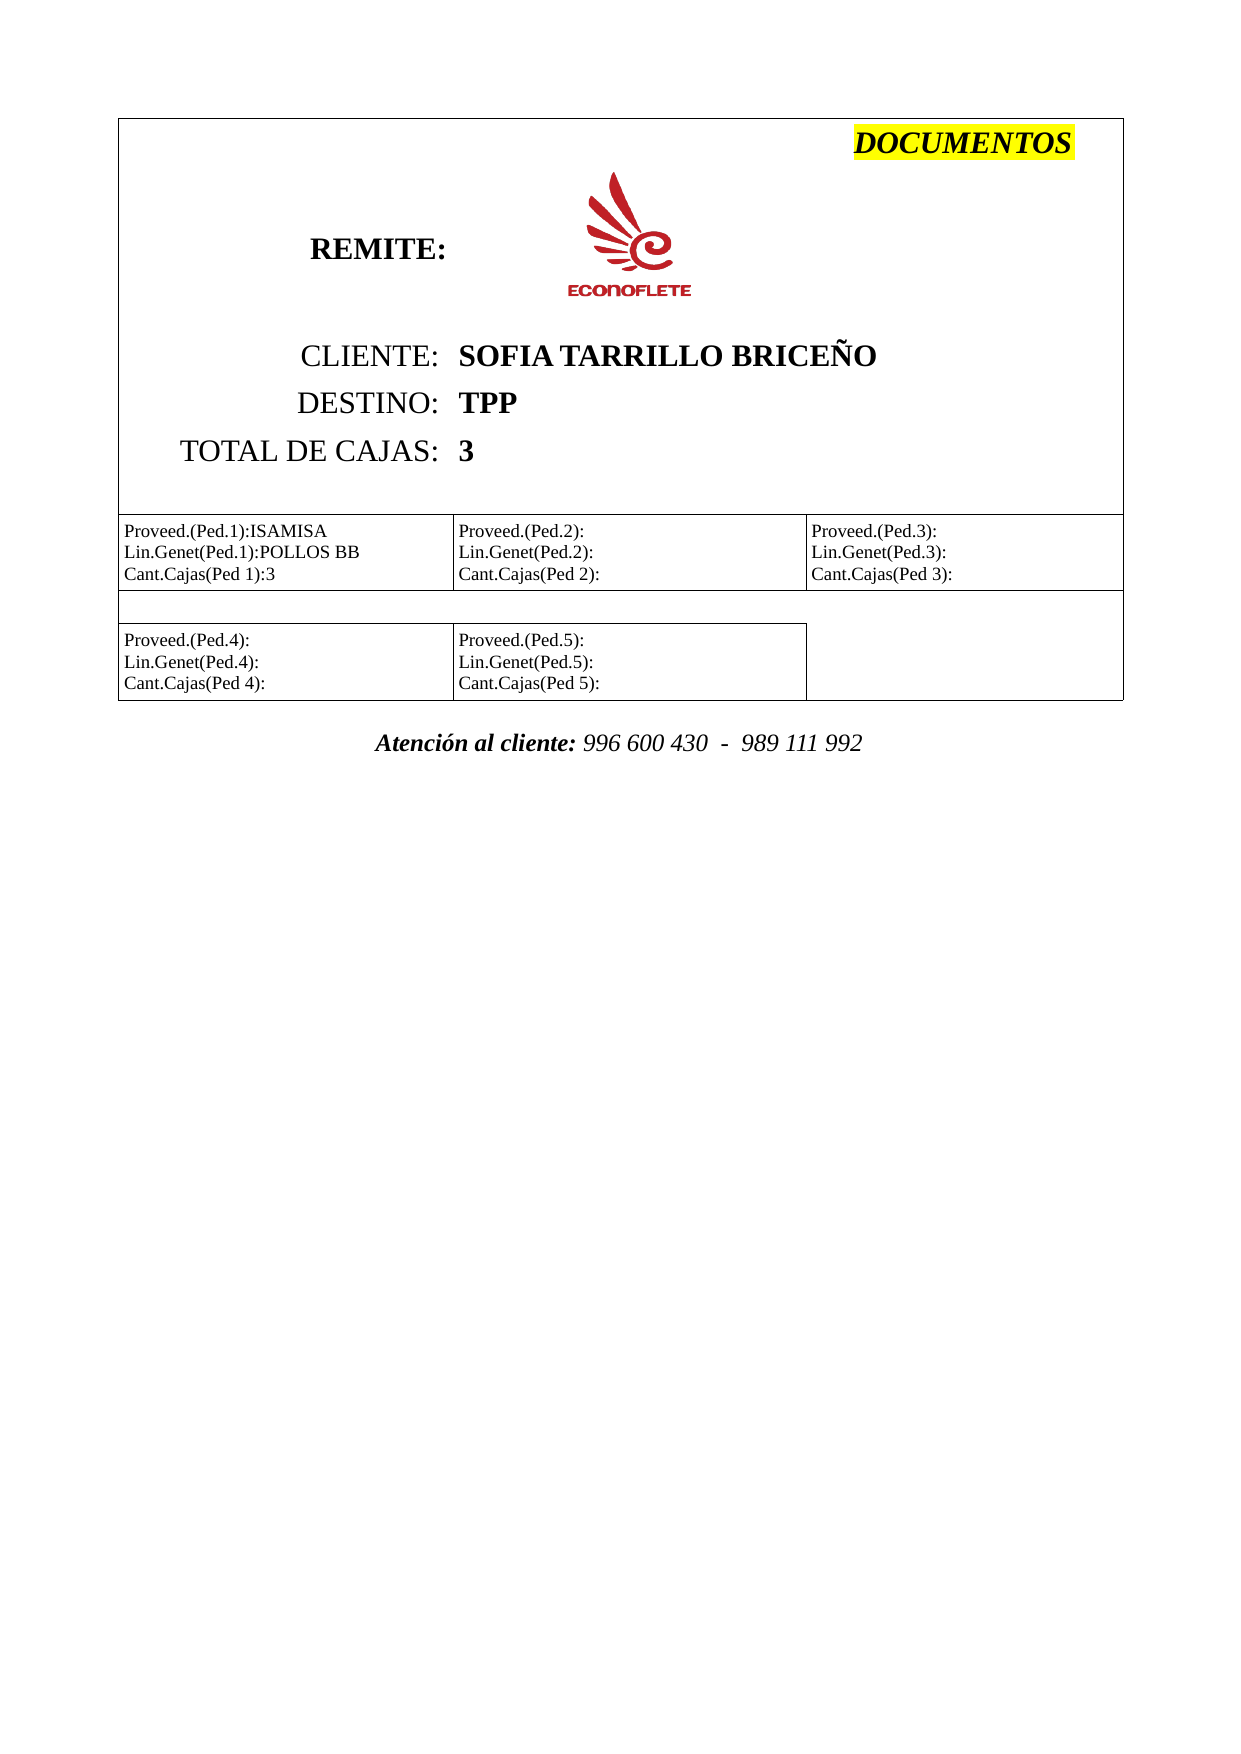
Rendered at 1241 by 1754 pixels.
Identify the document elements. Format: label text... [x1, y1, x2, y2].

picture [552, 171, 707, 297]
table_cell [119, 474, 453, 514]
table_cell Proveed.(Ped.4): Lin.Genet(Ped.4): Cant.Cajas(Ped 4): [119, 624, 453, 699]
table_cell [807, 623, 1123, 699]
table_cell [806, 591, 1123, 623]
table_header DOCUMENTOS [806, 119, 1123, 166]
table_cell Proveed.(Ped.1):ISAMISA Lin.Genet(Ped.1):POLLOS BB Cant.Cajas(Ped 1):3 [119, 515, 453, 590]
table_cell Proveed.(Ped.2): Lin.Genet(Ped.2): Cant.Cajas(Ped 2): [454, 515, 806, 590]
table_cell Proveed.(Ped.3): Lin.Genet(Ped.3): Cant.Cajas(Ped 3): [807, 515, 1123, 590]
table_cell TOTAL DE CAJAS: [119, 426, 453, 474]
table_cell REMITE: [119, 166, 453, 332]
table_cell CLIENTE: [119, 332, 453, 379]
table_cell [806, 474, 1123, 514]
table_cell [453, 591, 806, 623]
table_cell [806, 379, 1123, 426]
text Atención al cliente: 996 600 430 - 989 111 992 [118, 728, 1122, 757]
table_cell [453, 474, 806, 514]
table_cell 3 [453, 426, 1123, 474]
table_header [119, 119, 453, 166]
table_cell SOFIA TARRILLO BRICEÑO [453, 332, 1123, 379]
table_cell Proveed.(Ped.5): Lin.Genet(Ped.5): Cant.Cajas(Ped 5): [454, 624, 806, 699]
table_cell [806, 166, 1123, 332]
table_cell TPP [453, 379, 806, 426]
table_header [453, 119, 806, 166]
table_cell [119, 591, 453, 623]
table_cell [453, 166, 806, 332]
table_cell DESTINO: [119, 379, 453, 426]
